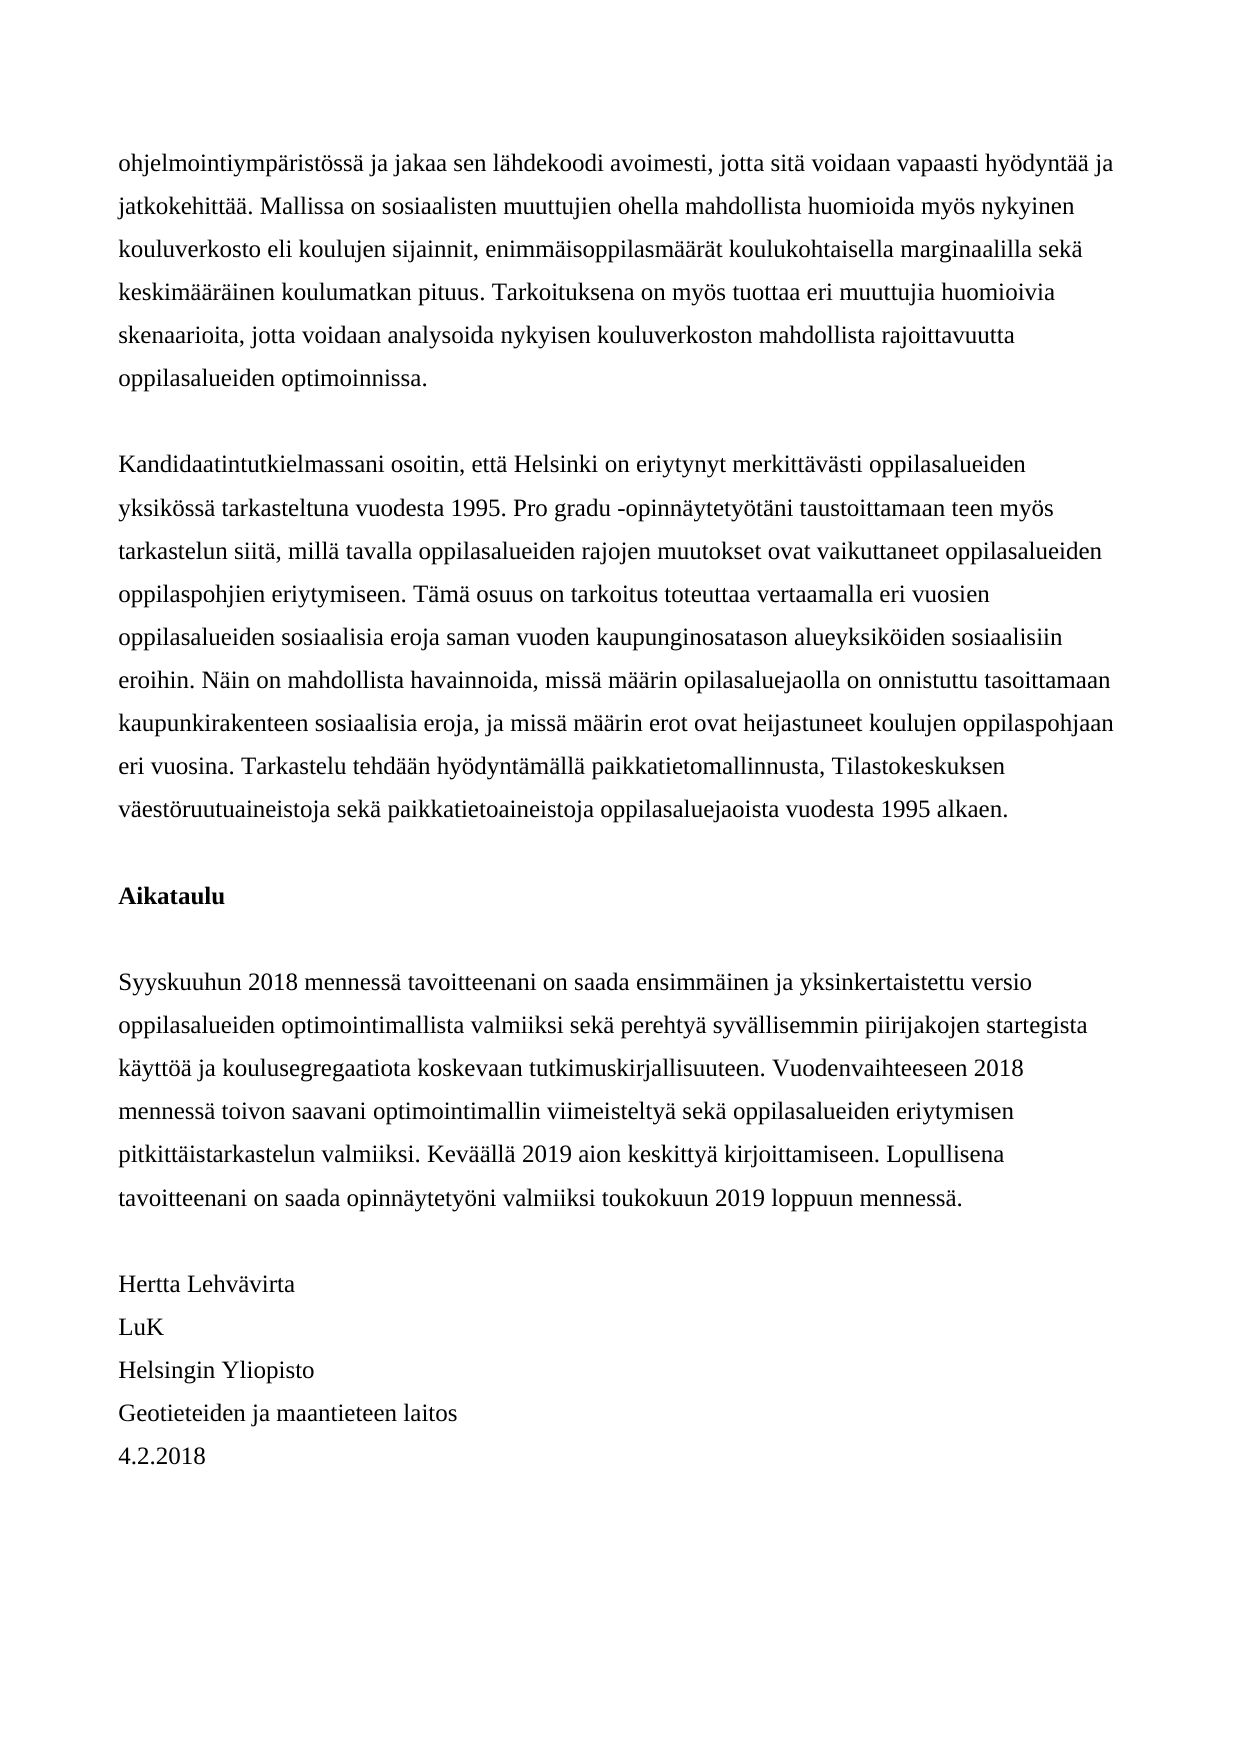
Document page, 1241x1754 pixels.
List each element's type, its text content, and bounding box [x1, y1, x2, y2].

text Geotieteiden ja maantieteen laitos 4.2.2018 [118, 1398, 1122, 1470]
text Kandidaatintutkielmassani osoitin, että Helsinki on eriytynyt merkittävästi oppilasalueiden yksikössä tarkasteltuna vuodesta 1995. Pro gradu -opinnäytetyötäni taustoittamaan teen myös tarkastelun siitä, millä tavalla oppilasalueiden rajojen muutokset ovat vaikuttaneet oppilasalueiden oppilaspohjien eriytymiseen. Tämä osuus on tarkoitus toteuttaa vertaamalla eri vuosien oppilasalueiden sosiaalisia eroja saman vuoden kaupunginosatason alueyksiköiden sosiaalisiin eroihin. Näin on mahdollista havainnoida, missä määrin opilasaluejaolla on onnistuttu tasoittamaan kaupunkirakenteen sosiaalisia eroja, ja missä määrin erot ovat heijastuneet koulujen oppilaspohjaan eri vuosina. Tarkastelu tehdään hyödyntämällä paikkatietomallinnusta, Tilastokeskuksen väestöruutuaineistoja sekä paikkatietoaineistoja oppilasaluejaoista vuodesta 1995 alkaen. [118, 449, 1122, 866]
text ohjelmointiympäristössä ja jakaa sen lähdekoodi avoimesti, jotta sitä voidaan vapaasti hyödyntää ja jatkokehittää. Mallissa on sosiaalisten muuttujien ohella mahdollista huomioida myös nykyinen kouluverkosto eli koulujen sijainnit, enimmäisoppilasmäärät koulukohtaisella marginaalilla sekä keskimääräinen koulumatkan pituus. Tarkoituksena on myös tuottaa eri muuttujia huomioivia skenaarioita, jotta voidaan analysoida nykyisen kouluverkoston mahdollista rajoittavuutta oppilasalueiden optimoinnissa. [118, 148, 1122, 435]
text Aikataulu [118, 881, 1122, 909]
text Syyskuuhun 2018 mennessä tavoitteenani on saada ensimmäinen ja yksinkertaistettu versio oppilasalueiden optimointimallista valmiiksi sekä perehtyä syvällisemmin piirijakojen startegista käyttöä ja koulusegregaatiota koskevaan tutkimuskirjallisuuteen. Vuodenvaihteeseen 2018 mennessä toivon saavani optimointimallin viimeisteltyä sekä oppilasalueiden eriytymisen pitkittäistarkastelun valmiiksi. Keväällä 2019 aion keskittyä kirjoittamiseen. Lopullisena tavoitteenani on saada opinnäytetyöni valmiiksi toukokuun 2019 loppuun mennessä. [118, 967, 1122, 1211]
text Hertta Lehvävirta [118, 1269, 1122, 1298]
text LuK Helsingin Yliopisto [118, 1312, 1122, 1384]
